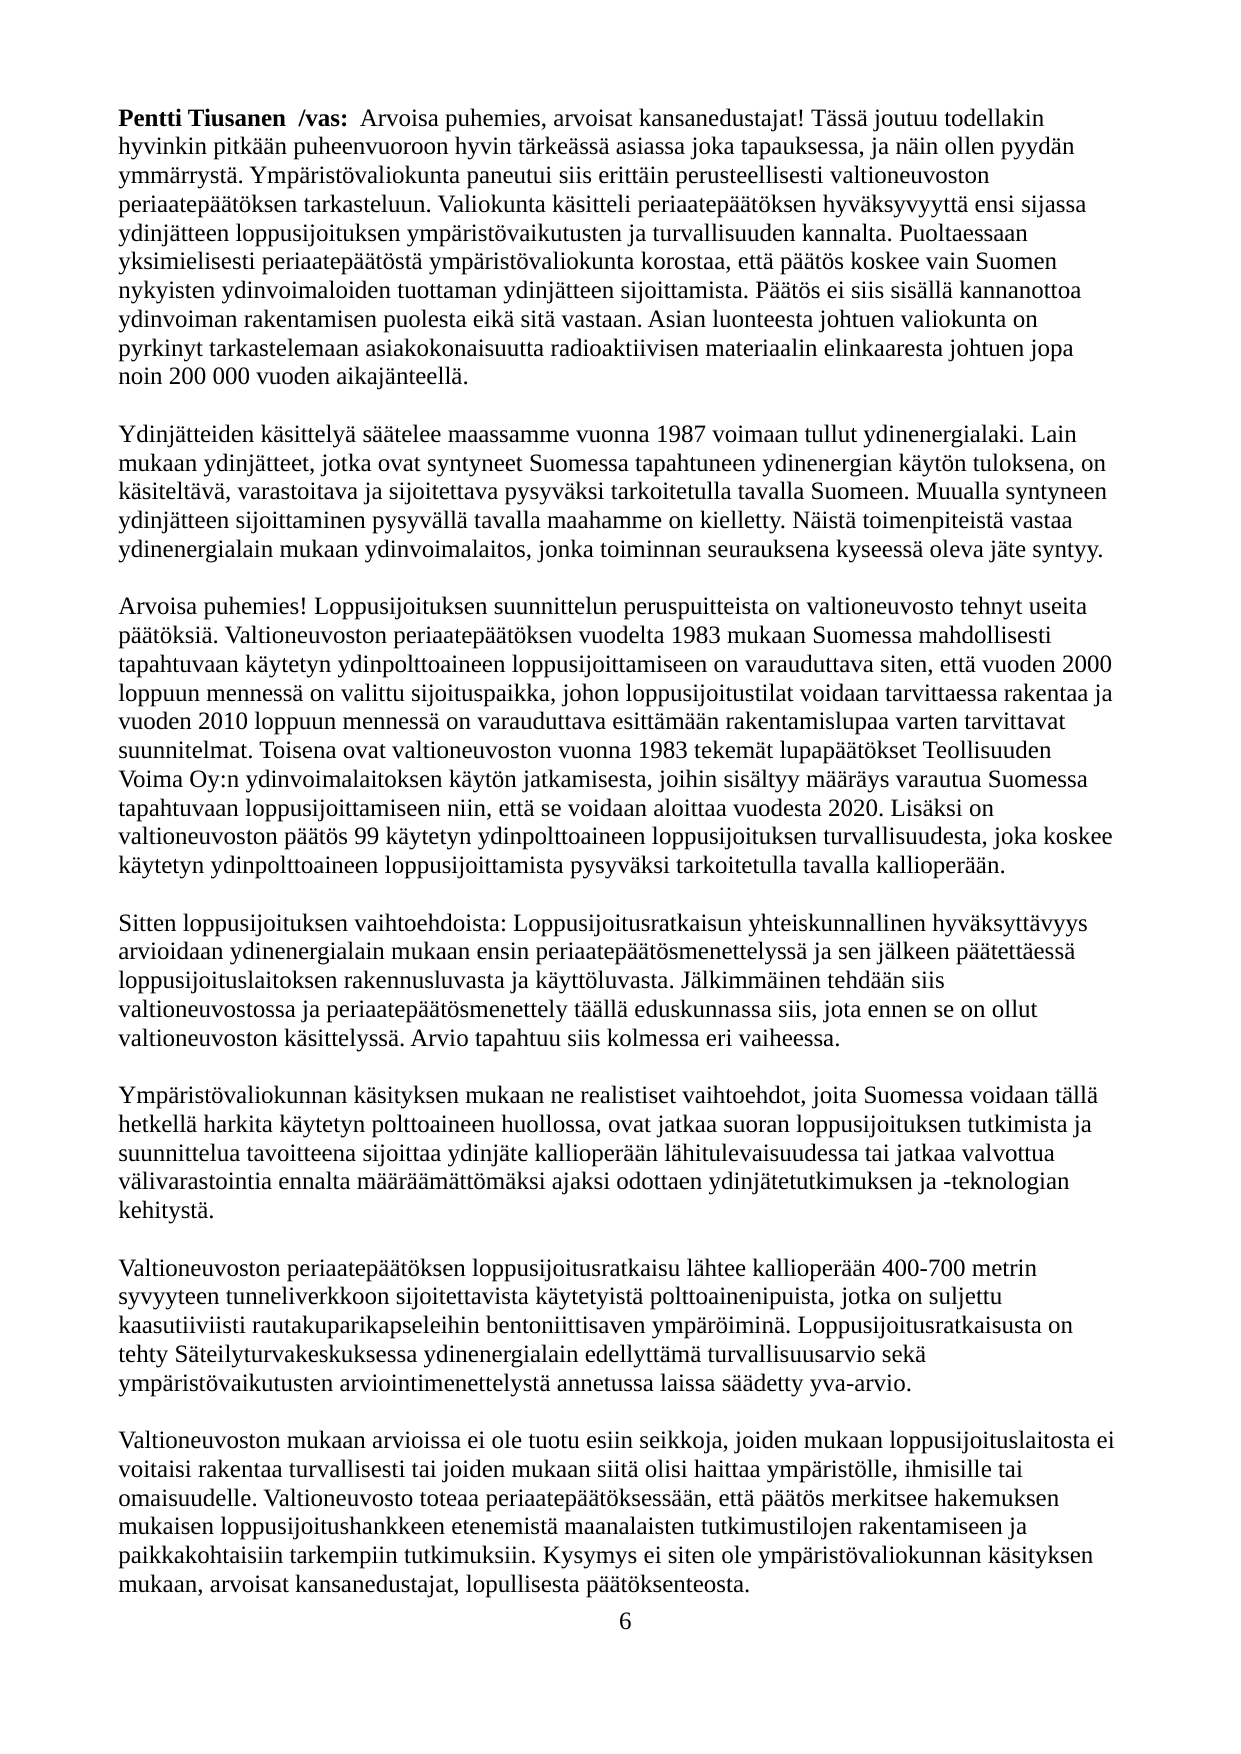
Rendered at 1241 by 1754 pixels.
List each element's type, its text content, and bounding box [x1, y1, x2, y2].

text Valtioneuvoston periaatepäätöksen loppusijoitusratkaisu lähtee kallioperään 400-700 metrin syvyyteen tunneliverkkoon sijoitettavista käytetyistä polttoainenipuista, jotka on suljettu kaasutiiviisti rautakuparikapseleihin bentoniittisaven ympäröiminä. Loppusijoitusratkaisusta on tehty Säteilyturvakeskuksessa ydinenergialain edellyttämä turvallisuusarvio sekä ympäristövaikutusten arviointimenettelystä annetussa laissa säädetty yva-arvio. [118, 1253, 1122, 1396]
text Arvoisa puhemies! Loppusijoituksen suunnittelun peruspuitteista on valtioneuvosto tehnyt useita päätöksiä. Valtioneuvoston periaatepäätöksen vuodelta 1983 mukaan Suomessa mahdollisesti tapahtuvaan käytetyn ydinpolttoaineen loppusijoittamiseen on varauduttava siten, että vuoden 2000 loppuun mennessä on valittu sijoituspaikka, johon loppusijoitustilat voidaan tarvittaessa rakentaa ja vuoden 2010 loppuun mennessä on varauduttava esittämään rakentamislupaa varten tarvittavat suunnitelmat. Toisena ovat valtioneuvoston vuonna 1983 tekemät lupapäätökset Teollisuuden Voima Oy:n ydinvoimalaitoksen käytön jatkamisesta, joihin sisältyy määräys varautua Suomessa tapahtuvaan loppusijoittamiseen niin, että se voidaan aloittaa vuodesta 2020. Lisäksi on valtioneuvoston päätös 99 käytetyn ydinpolttoaineen loppusijoituksen turvallisuudesta, joka koskee käytetyn ydinpolttoaineen loppusijoittamista pysyväksi tarkoitetulla tavalla kallioperään. [118, 591, 1122, 879]
text Pentti Tiusanen /vas: Arvoisa puhemies, arvoisat kansanedustajat! Tässä joutuu todellakin hyvinkin pitkään puheenvuoroon hyvin tärkeässä asiassa joka tapauksessa, ja näin ollen pyydän ymmärrystä. Ympäristövaliokunta paneutui siis erittäin perusteellisesti valtioneuvoston periaatepäätöksen tarkasteluun. Valiokunta käsitteli periaatepäätöksen hyväksyvyyttä ensi sijassa ydinjätteen loppusijoituksen ympäristövaikutusten ja turvallisuuden kannalta. Puoltaessaan yksimielisesti periaatepäätöstä ympäristövaliokunta korostaa, että päätös koskee vain Suomen nykyisten ydinvoimaloiden tuottaman ydinjätteen sijoittamista. Päätös ei siis sisällä kannanottoa ydinvoiman rakentamisen puolesta eikä sitä vastaan. Asian luonteesta johtuen valiokunta on pyrkinyt tarkastelemaan asiakokonaisuutta radioaktiivisen materiaalin elinkaaresta johtuen jopa noin 200 000 vuoden aikajänteellä. [118, 103, 1122, 390]
text Sitten loppusijoituksen vaihtoehdoista: Loppusijoitusratkaisun yhteiskunnallinen hyväksyttävyys arvioidaan ydinenergialain mukaan ensin periaatepäätösmenettelyssä ja sen jälkeen päätettäessä loppusijoituslaitoksen rakennusluvasta ja käyttöluvasta. Jälkimmäinen tehdään siis valtioneuvostossa ja periaatepäätösmenettely täällä eduskunnassa siis, jota ennen se on ollut valtioneuvoston käsittelyssä. Arvio tapahtuu siis kolmessa eri vaiheessa. [118, 908, 1122, 1051]
text Ydinjätteiden käsittelyä säätelee maassamme vuonna 1987 voimaan tullut ydinenergialaki. Lain mukaan ydinjätteet, jotka ovat syntyneet Suomessa tapahtuneen ydinenergian käytön tuloksena, on käsiteltävä, varastoitava ja sijoitettava pysyväksi tarkoitetulla tavalla Suomeen. Muualla syntyneen ydinjätteen sijoittaminen pysyvällä tavalla maahamme on kielletty. Näistä toimenpiteistä vastaa ydinenergialain mukaan ydinvoimalaitos, jonka toiminnan seurauksena kyseessä oleva jäte syntyy. [118, 419, 1122, 563]
text Valtioneuvoston mukaan arvioissa ei ole tuotu esiin seikkoja, joiden mukaan loppusijoituslaitosta ei voitaisi rakentaa turvallisesti tai joiden mukaan siitä olisi haittaa ympäristölle, ihmisille tai omaisuudelle. Valtioneuvosto toteaa periaatepäätöksessään, että päätös merkitsee hakemuksen mukaisen loppusijoitushankkeen etenemistä maanalaisten tutkimustilojen rakentamiseen ja paikkakohtaisiin tarkempiin tutkimuksiin. Kysymys ei siten ole ympäristövaliokunnan käsityksen mukaan, arvoisat kansanedustajat, lopullisesta päätöksenteosta. [118, 1425, 1122, 1598]
text Ympäristövaliokunnan käsityksen mukaan ne realistiset vaihtoehdot, joita Suomessa voidaan tällä hetkellä harkita käytetyn polttoaineen huollossa, ovat jatkaa suoran loppusijoituksen tutkimista ja suunnittelua tavoitteena sijoittaa ydinjäte kallioperään lähitulevaisuudessa tai jatkaa valvottua välivarastointia ennalta määräämättömäksi ajaksi odottaen ydinjätetutkimuksen ja -teknologian kehitystä. [118, 1080, 1122, 1224]
